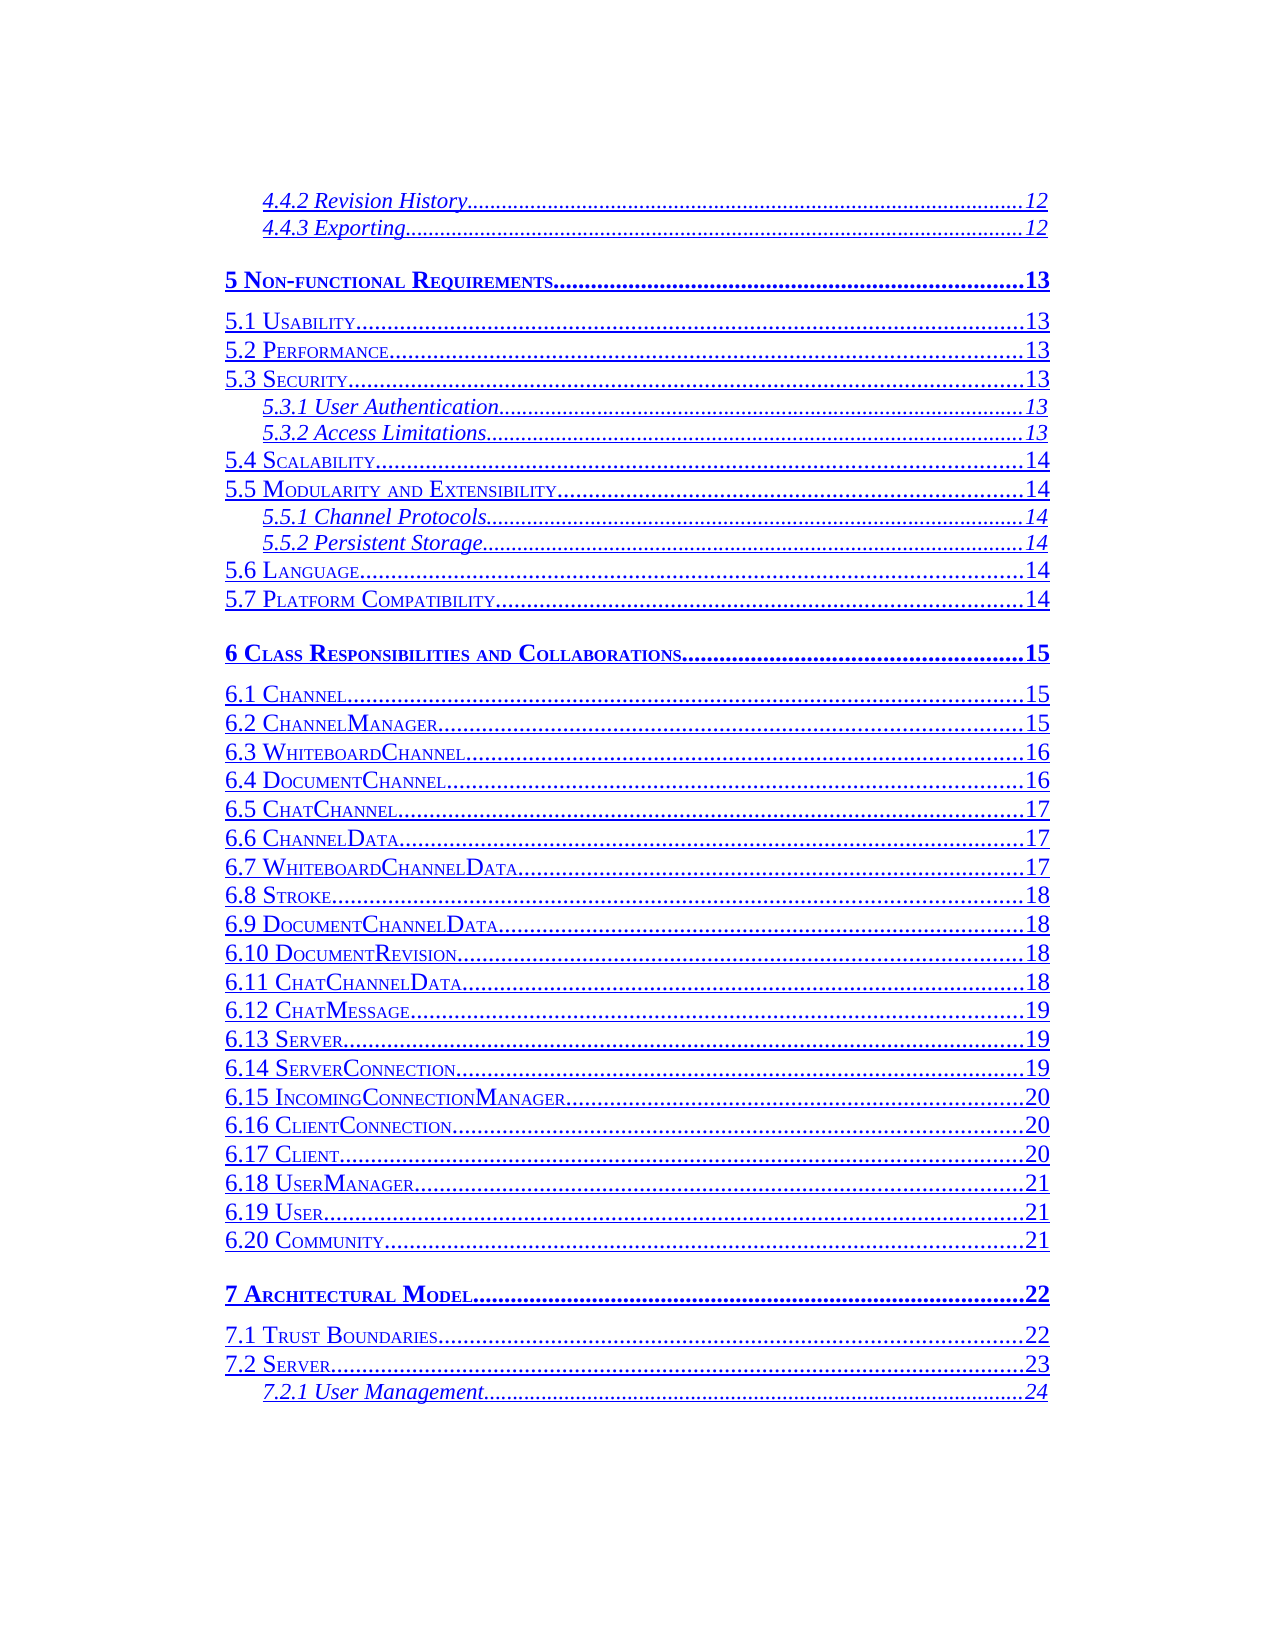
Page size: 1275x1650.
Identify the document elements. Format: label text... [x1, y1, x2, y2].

text 5.3 Security 13 [225, 364, 1050, 389]
text 6.4 DocumentChannel 16 [225, 766, 1050, 791]
text 5.5.2 Persistent Storage 14 [262, 529, 1050, 556]
text 5.7 Platform Compatibility 14 [225, 584, 1050, 609]
text 6.3 WhiteboardChannel 16 [225, 737, 1050, 762]
text 6.2 ChannelManager 15 [225, 708, 1050, 733]
text 6.6 ChannelData 17 [225, 823, 1050, 848]
text 6.17 Client 20 [225, 1139, 1050, 1164]
text 6.5 ChatChannel 17 [225, 794, 1050, 819]
text 5.1 Usability 13 [225, 306, 1050, 331]
text 5.2 Performance 13 [225, 335, 1050, 360]
text 5.3.2 Access Limitations 13 [262, 419, 1050, 445]
text 7 Architectural Model 22 [225, 1279, 1050, 1304]
text 6.14 ServerConnection 19 [225, 1053, 1050, 1078]
text 5.3.1 User Authentication 13 [262, 393, 1050, 419]
text 6.15 IncomingConnectionManager 20 [225, 1082, 1050, 1107]
text 6.11 ChatChannelData 18 [225, 967, 1050, 992]
text 6.8 Stroke 18 [225, 881, 1050, 906]
text 6.18 UserManager 21 [225, 1168, 1050, 1193]
text 5.5 Modularity and Extensibility 14 [225, 474, 1050, 499]
text 6.7 WhiteboardChannelData 17 [225, 852, 1050, 877]
text 5.4 Scalability 14 [225, 445, 1050, 470]
text 4.4.2 Revision History 12 [262, 187, 1050, 214]
text 5.5.1 Channel Protocols 14 [262, 503, 1050, 529]
text 6 Class Responsibilities and Collaborations 15 [225, 638, 1050, 663]
text 6.20 Community 21 [225, 1226, 1050, 1251]
text 7.1 Trust Boundaries 22 [225, 1321, 1050, 1346]
text 6.9 DocumentChannelData 18 [225, 909, 1050, 934]
text 4.4.3 Exporting 12 [262, 214, 1050, 240]
text 7.2.1 User Management 24 [262, 1378, 1050, 1404]
text 5 Non-functional Requirements 13 [225, 265, 1050, 290]
text 6.10 DocumentRevision 18 [225, 938, 1050, 963]
text 6.13 Server 19 [225, 1024, 1050, 1049]
text 6.12 ChatMessage 19 [225, 996, 1050, 1021]
text 6.19 User 21 [225, 1197, 1050, 1222]
text 6.1 Channel 15 [225, 679, 1050, 704]
text 7.2 Server 23 [225, 1349, 1050, 1374]
text 5.6 Language 14 [225, 556, 1050, 581]
text 6.16 ClientConnection 20 [225, 1111, 1050, 1136]
